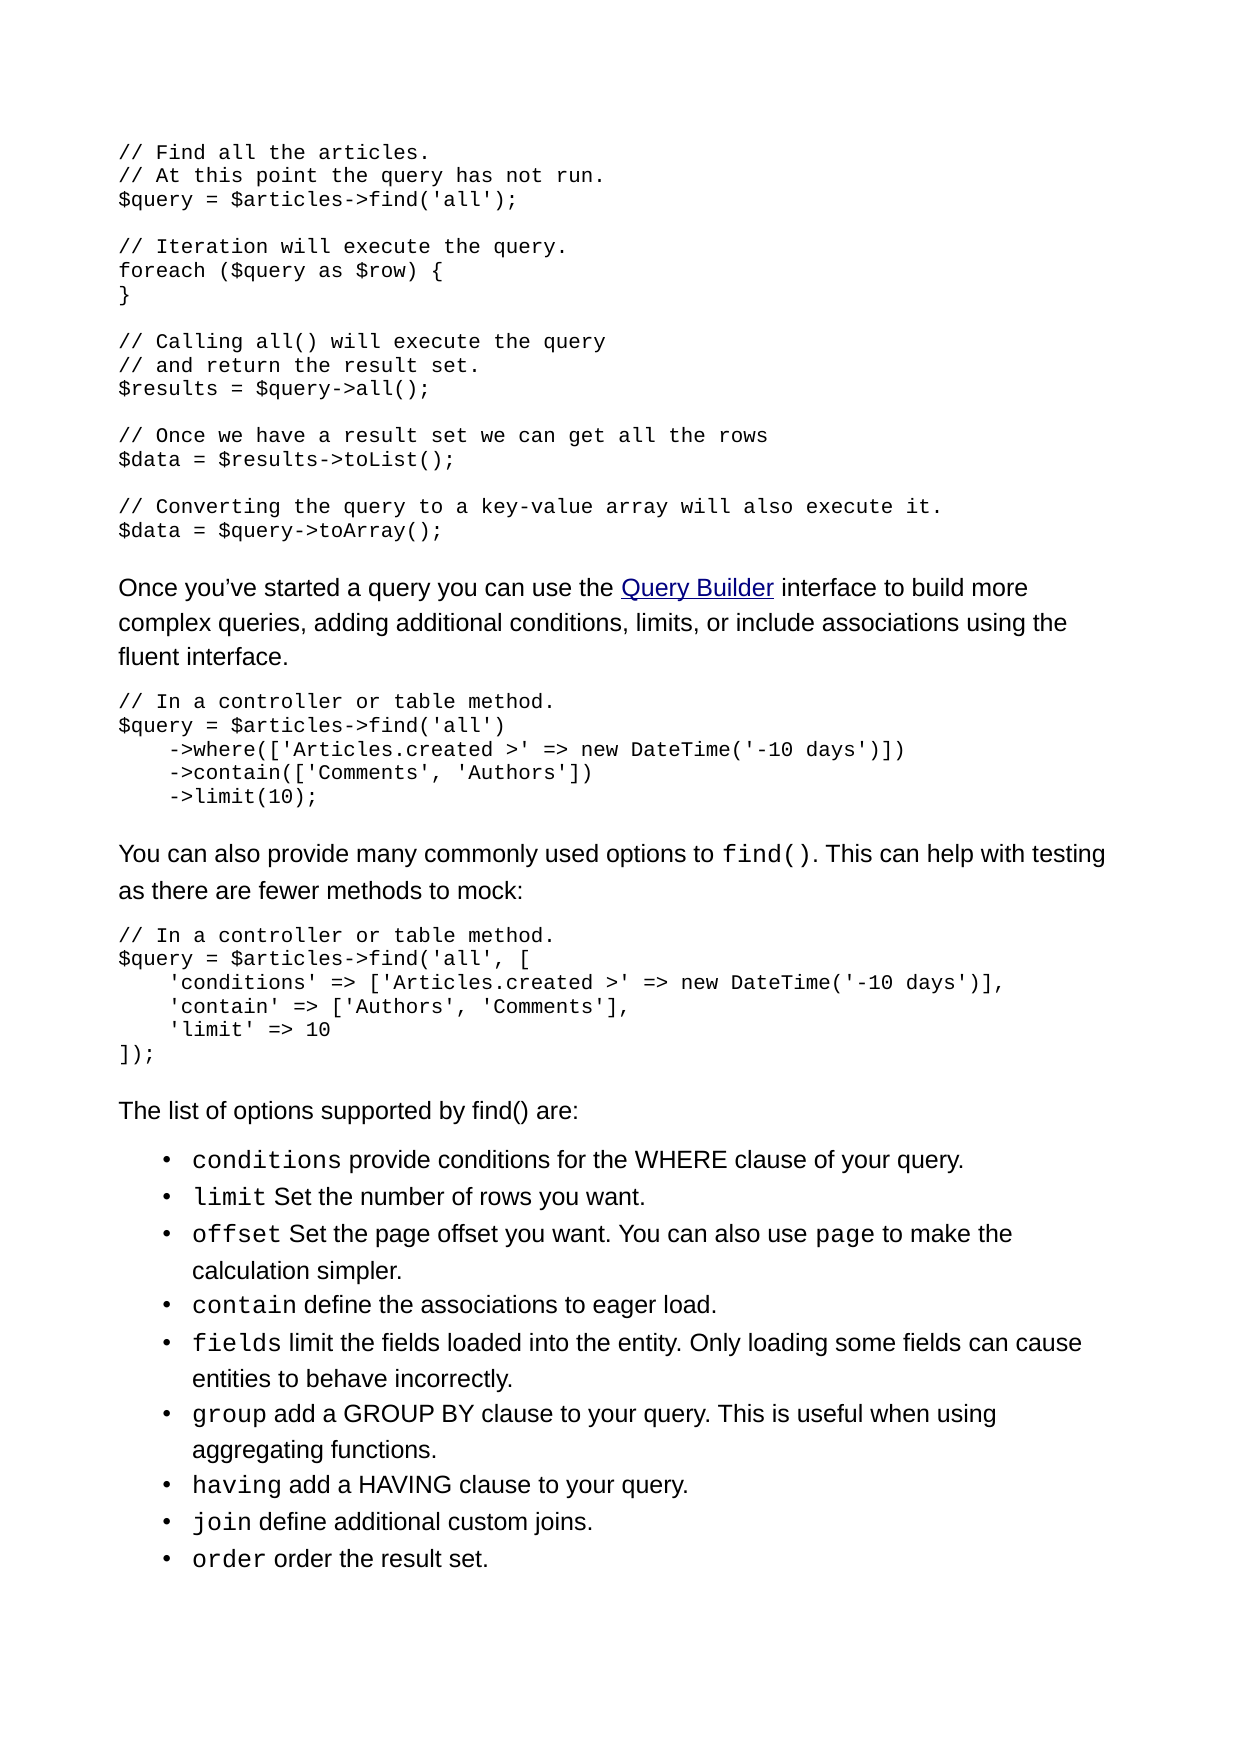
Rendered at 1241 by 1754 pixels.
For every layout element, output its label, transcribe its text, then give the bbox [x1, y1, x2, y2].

text The list of options supported by find() are: [118, 1096, 1122, 1125]
text // Calling all() will execute the query [118, 331, 1122, 354]
text 'limit' => 10 [118, 1019, 1122, 1043]
text $query = $articles->find('all'); [118, 189, 1122, 213]
text $data = $results->toList(); [118, 449, 1122, 473]
text // Once we have a result set we can get all the rows [118, 426, 1122, 449]
text $data = $query->toArray(); [118, 520, 1122, 544]
list limit Set the number of rows you want. [162, 1182, 1122, 1213]
text $query = $articles->find('all') [118, 715, 1122, 738]
list having add a HAVING clause to your query. [162, 1470, 1122, 1501]
text // Iteration will execute the query. [118, 236, 1122, 260]
list offset Set the page offset you want. You can also use page to make the calculation simpler. [162, 1219, 1122, 1285]
text // In a controller or table method. [118, 691, 1122, 715]
text foreach ($query as $row) { [118, 260, 1122, 284]
text ->limit(10); [118, 786, 1122, 809]
text Once you’ve started a query you can use the Query Builder interface to build more complex queries, adding additional conditions, limits, or include associations using the fluent interface. [118, 573, 1122, 671]
text ->contain(['Comments', 'Authors']) [118, 762, 1122, 786]
text // Converting the query to a key-value array will also execute it. [118, 496, 1122, 520]
text $query = $articles->find('all', [ [118, 948, 1122, 972]
list order order the result set. [162, 1544, 1122, 1575]
list group add a GROUP BY clause to your query. This is useful when using aggregating functions. [162, 1399, 1122, 1464]
text ]); [118, 1043, 1122, 1067]
list contain define the associations to eager load. [162, 1290, 1122, 1321]
text } [118, 284, 1122, 307]
list conditions provide conditions for the WHERE clause of your query. [162, 1145, 1122, 1176]
text 'contain' => ['Authors', 'Comments'], [118, 996, 1122, 1019]
text ->where(['Articles.created >' => new DateTime('-10 days')]) [118, 738, 1122, 762]
text // At this point the query has not run. [118, 165, 1122, 189]
text 'conditions' => ['Articles.created >' => new DateTime('-10 days')], [118, 972, 1122, 996]
text You can also provide many commonly used options to find(). This can help with testing as there are fewer methods to mock: [118, 839, 1122, 904]
text // and return the result set. [118, 354, 1122, 378]
text // Find all the articles. [118, 142, 1122, 165]
list fields limit the fields loaded into the entity. Only loading some fields can cause entities to behave incorrectly. [162, 1327, 1122, 1393]
list join define additional custom joins. [162, 1507, 1122, 1538]
text // In a controller or table method. [118, 925, 1122, 948]
text $results = $query->all(); [118, 378, 1122, 402]
